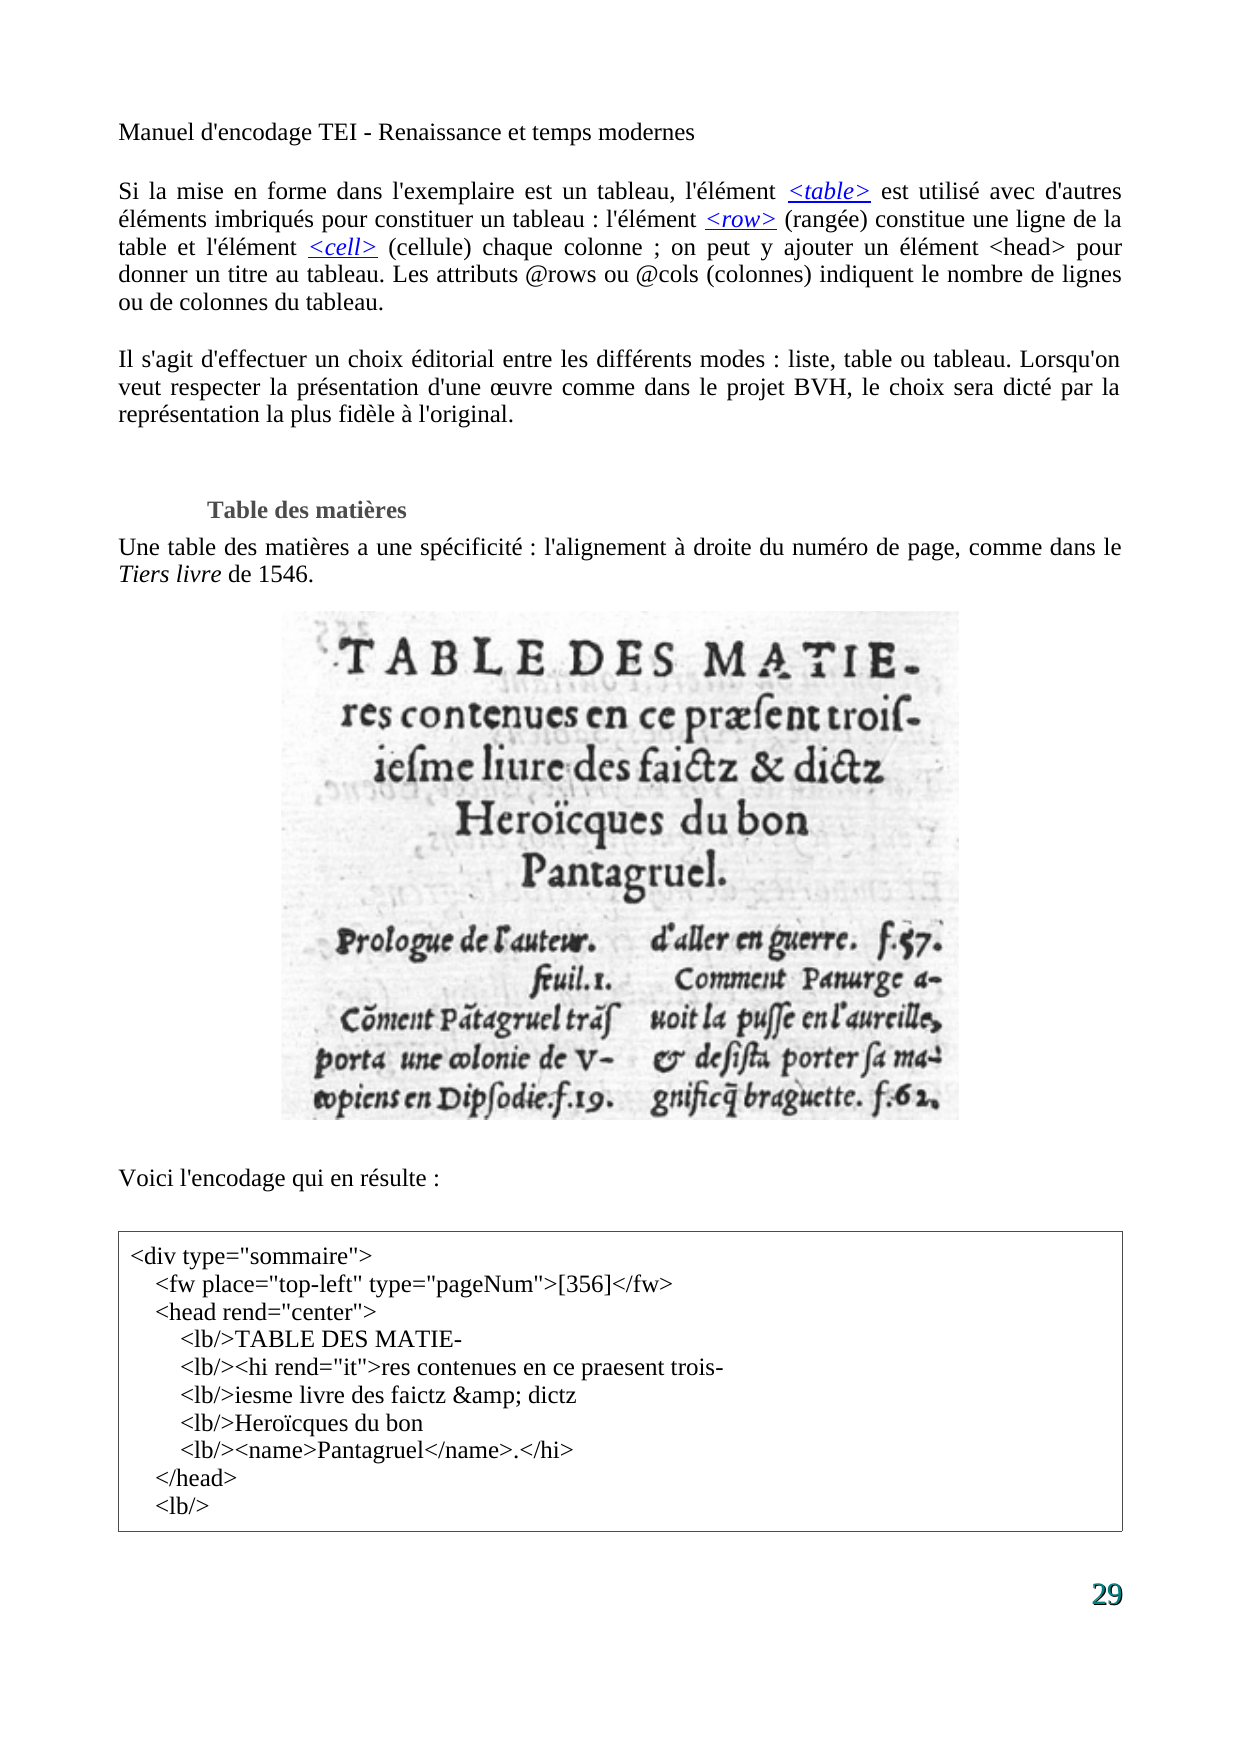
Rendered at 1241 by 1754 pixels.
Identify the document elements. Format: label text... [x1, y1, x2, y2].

text Voici l'encodage qui en résulte : [118, 1164, 1122, 1192]
text Une table des matières a une spécificité : l'alignement à droite du numéro de page, comme dans le Tiers livre de 1546. [118, 533, 1122, 588]
table_header <divdiv type@type="sommaire"> <fwfw place@place="top-left" type@type="pageNum">[356]</fw> <headhead rend@rend="center"> <lblb/>TABLE DES MATIE- <lb/><hihi rend="it">res contenues en ce praesent trois- <lb/>iesme livre des faictz &amp; dictz <lb/>Heroïcques du bon <lb/><namename>Pantagruel</name>.</hi> </head> <lb/> <cbcb/> <pp rend="columns_small"> <lb/> Prologue de l'auteur. <lb/><abbrabbr>feuil.</abbr> I <lb/> Comment <name>Pantagruel</name> trans <lb/>porta une colonie de U- <lb/>topiens en <geogNamegeogName>Dipsodie</geogName>. <abbr>f.</abbr> 19. ... </p> <cb/> <p rend="columns_small"> <lb/>d'aller en guerre. <abbr>f.</abbr> 57. <lb/> Comment <name>Panurge</name> a- <lb/>voit la pusse a l'aureille, <lb/>&amp; desista porter sa ma- <lb/>gnifique braguette. <abbr>f.</abbr> 62. ... </p> [119, 1232, 1122, 1531]
text Si la mise en forme dans l'exemplaire est un tableau, l'élément <table> est utilisé avec d'autres éléments imbriqués pour constituer un tableau : l'élément <row> (rangée) constitue une ligne de la table et l'élément <cell> (cellule) chaque colonne ; on peut y ajouter un élément <headhead> pour donner un titre au tableau. Les attributs @rows ou @cols (colonnes) indiquent le nombre de lignes ou de colonnes du tableau. [118, 177, 1122, 316]
picture [281, 611, 959, 1120]
title Table des matières [207, 496, 1122, 524]
text Il s'agit d'effectuer un choix éditorial entre les différents modes : liste, table ou tableau. Lorsqu'on veut respecter la présentation d'une œuvre comme dans le projet BVH, le choix sera dicté par la représentation la plus fidèle à l'original. [118, 345, 1122, 428]
